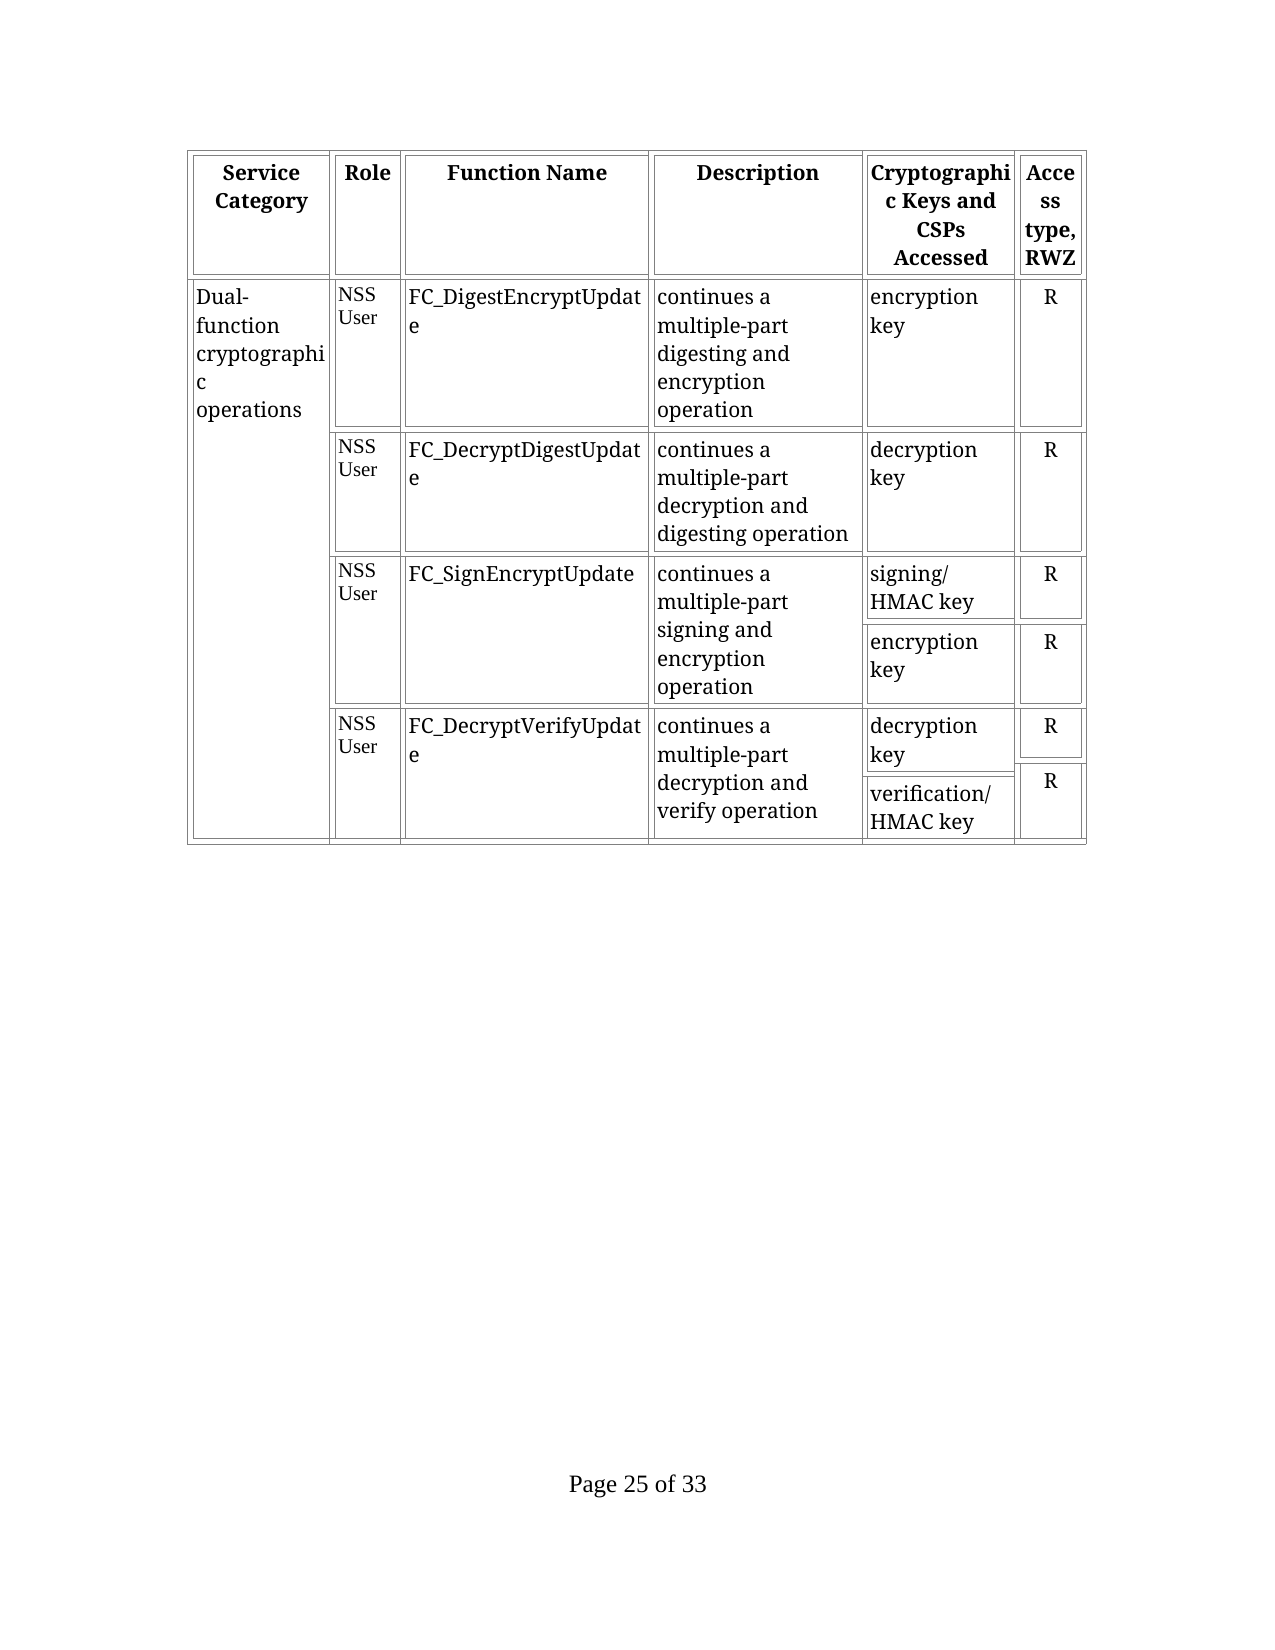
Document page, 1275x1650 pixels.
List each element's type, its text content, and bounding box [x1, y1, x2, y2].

table_header R [1015, 280, 1086, 432]
table_cell R [1015, 625, 1086, 708]
table_cell Dual-function cryptographic operations [188, 280, 329, 844]
table_cell encryption key [863, 625, 1014, 708]
table_header continues a multiple-part digesting and encryption operation [649, 280, 862, 432]
table_cell [1015, 839, 1086, 844]
table_cell [330, 839, 400, 844]
table_cell NSS User [336, 709, 400, 838]
table_cell [330, 709, 335, 838]
table_cell NSS User [330, 557, 400, 708]
table_header Function Name [401, 151, 648, 279]
table_cell continues a multiple-part decryption and verify operation [655, 709, 862, 838]
table_header Description [649, 151, 862, 279]
table_header decryption key [863, 709, 1014, 776]
table_cell [401, 709, 405, 838]
table_header R [1015, 709, 1086, 763]
table_cell [1015, 764, 1020, 838]
table_cell continues a multiple-part decryption and digesting operation [649, 433, 862, 556]
table_header Access type, RWZ [1015, 151, 1086, 279]
table_cell continues a multiple-part signing and encryption operation [649, 557, 862, 708]
table_header R [1015, 557, 1086, 624]
table_cell FC_DecryptDigestUpdate [401, 433, 648, 556]
table_cell FC_SignEncryptUpdate [401, 557, 648, 708]
table_header Role [330, 151, 400, 279]
table_cell [401, 839, 648, 844]
table_header NSS User [330, 280, 400, 432]
table_cell decryption key [863, 433, 1014, 556]
table_header signing/HMAC key [863, 557, 1014, 624]
table_cell NSS User [330, 433, 400, 556]
table_header Service Category [188, 151, 329, 279]
table_cell [863, 839, 1014, 844]
table_header encryption key [863, 280, 1014, 432]
table_cell R [1021, 764, 1081, 838]
table_cell FC_DecryptVerifyUpdate [406, 709, 648, 838]
table_cell R [1015, 433, 1086, 556]
table_cell verification/ HMAC key [868, 777, 1014, 838]
table_header FC_DigestEncryptUpdate [401, 280, 648, 432]
table_cell [1082, 764, 1086, 838]
table_header Cryptographic Keys and CSPs Accessed [863, 151, 1014, 279]
